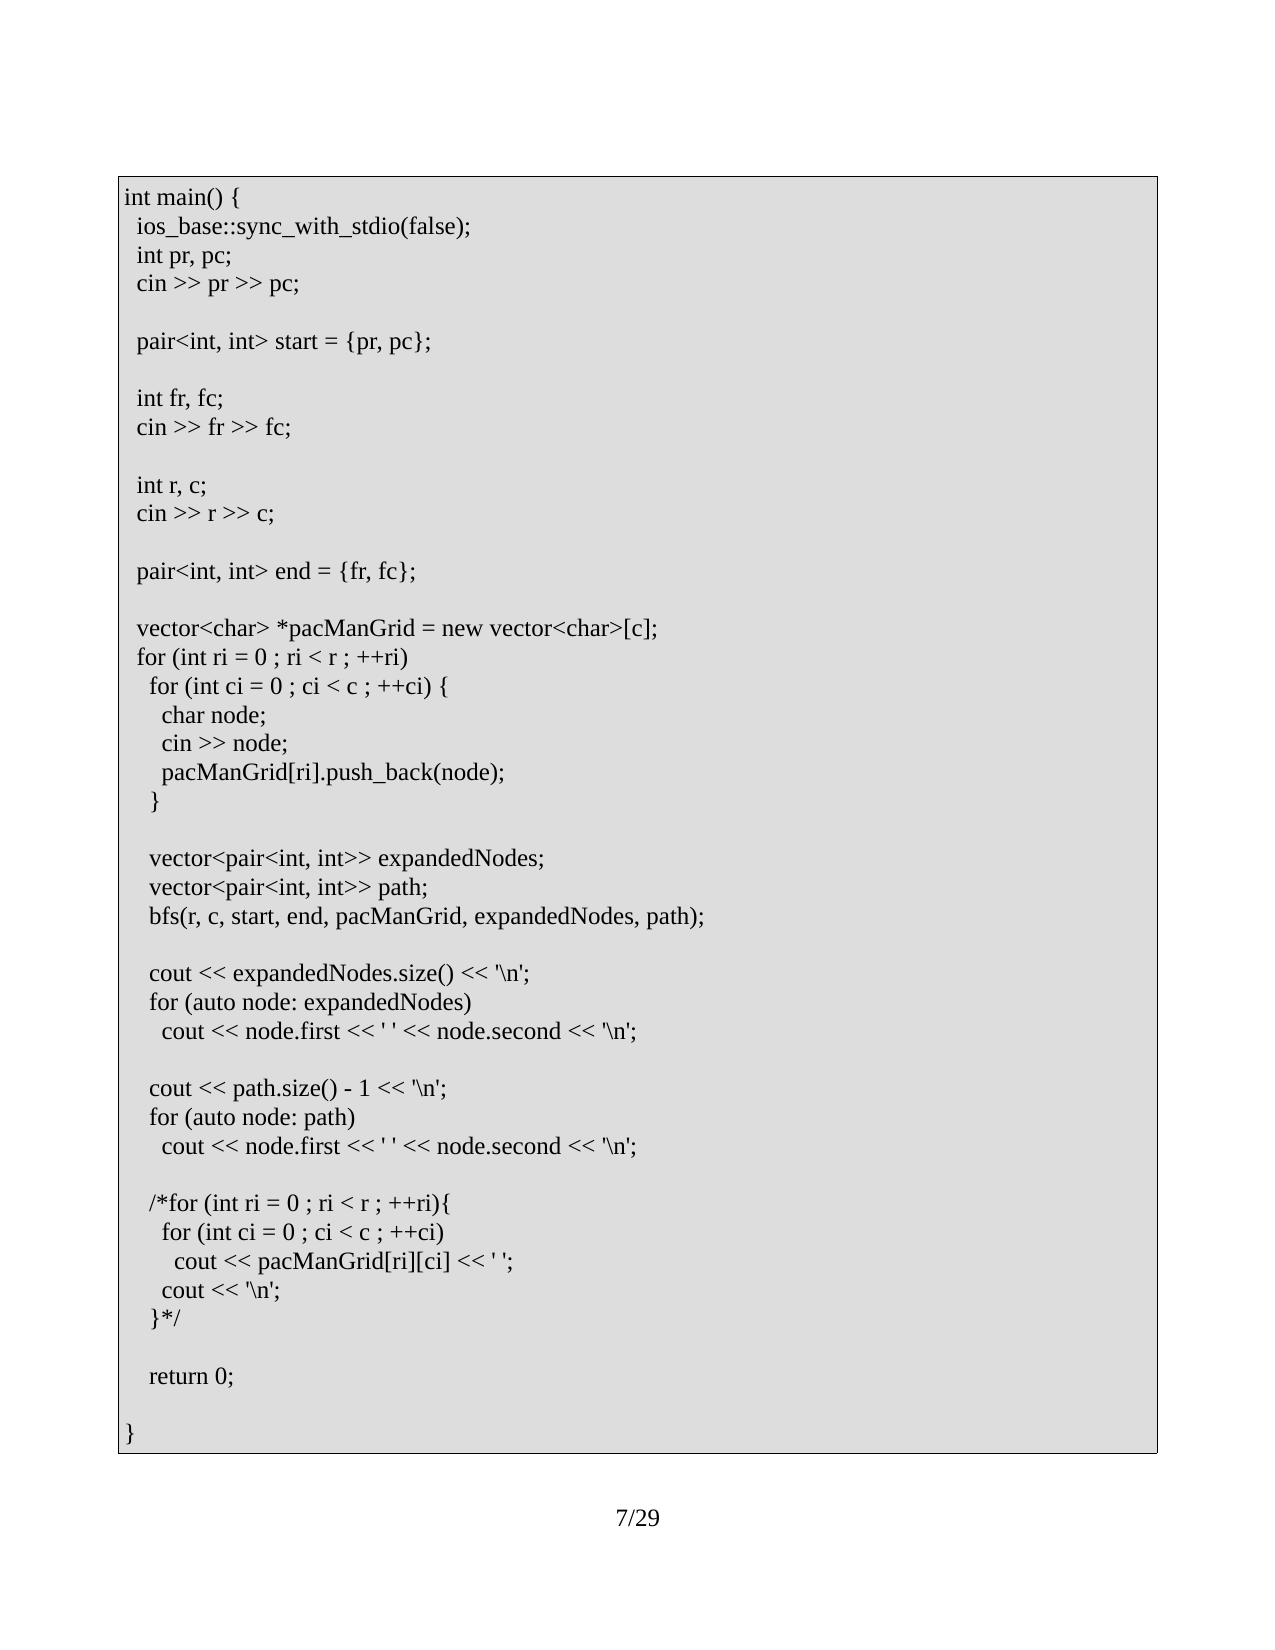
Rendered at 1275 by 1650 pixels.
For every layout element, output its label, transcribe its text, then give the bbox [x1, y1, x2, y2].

table_cell int main() { ios_base::sync_with_stdio(false); int pr, pc; cin >> pr >> pc; pair<int, int> start = {pr, pc}; int fr, fc; cin >> fr >> fc; int r, c; cin >> r >> c; pair<int, int> end = {fr, fc}; vector<char> *pacManGrid = new vector<char>[c]; for (int ri = 0 ; ri < r ; ++ri) for (int ci = 0 ; ci < c ; ++ci) { char node; cin >> node; pacManGrid[ri].push_back(node); } vector<pair<int, int>> expandedNodes; vector<pair<int, int>> path; bfs(r, c, start, end, pacManGrid, expandedNodes, path); cout << expandedNodes.size() << '\n'; for (auto node: expandedNodes) cout << node.first << ' ' << node.second << '\n'; cout << path.size() - 1 << '\n'; for (auto node: path) cout << node.first << ' ' << node.second << '\n'; /*for (int ri = 0 ; ri < r ; ++ri){ for (int ci = 0 ; ci < c ; ++ci) cout << pacManGrid[ri][ci] << ' '; cout << '\n'; }*/ return 0; } [119, 177, 1157, 1453]
